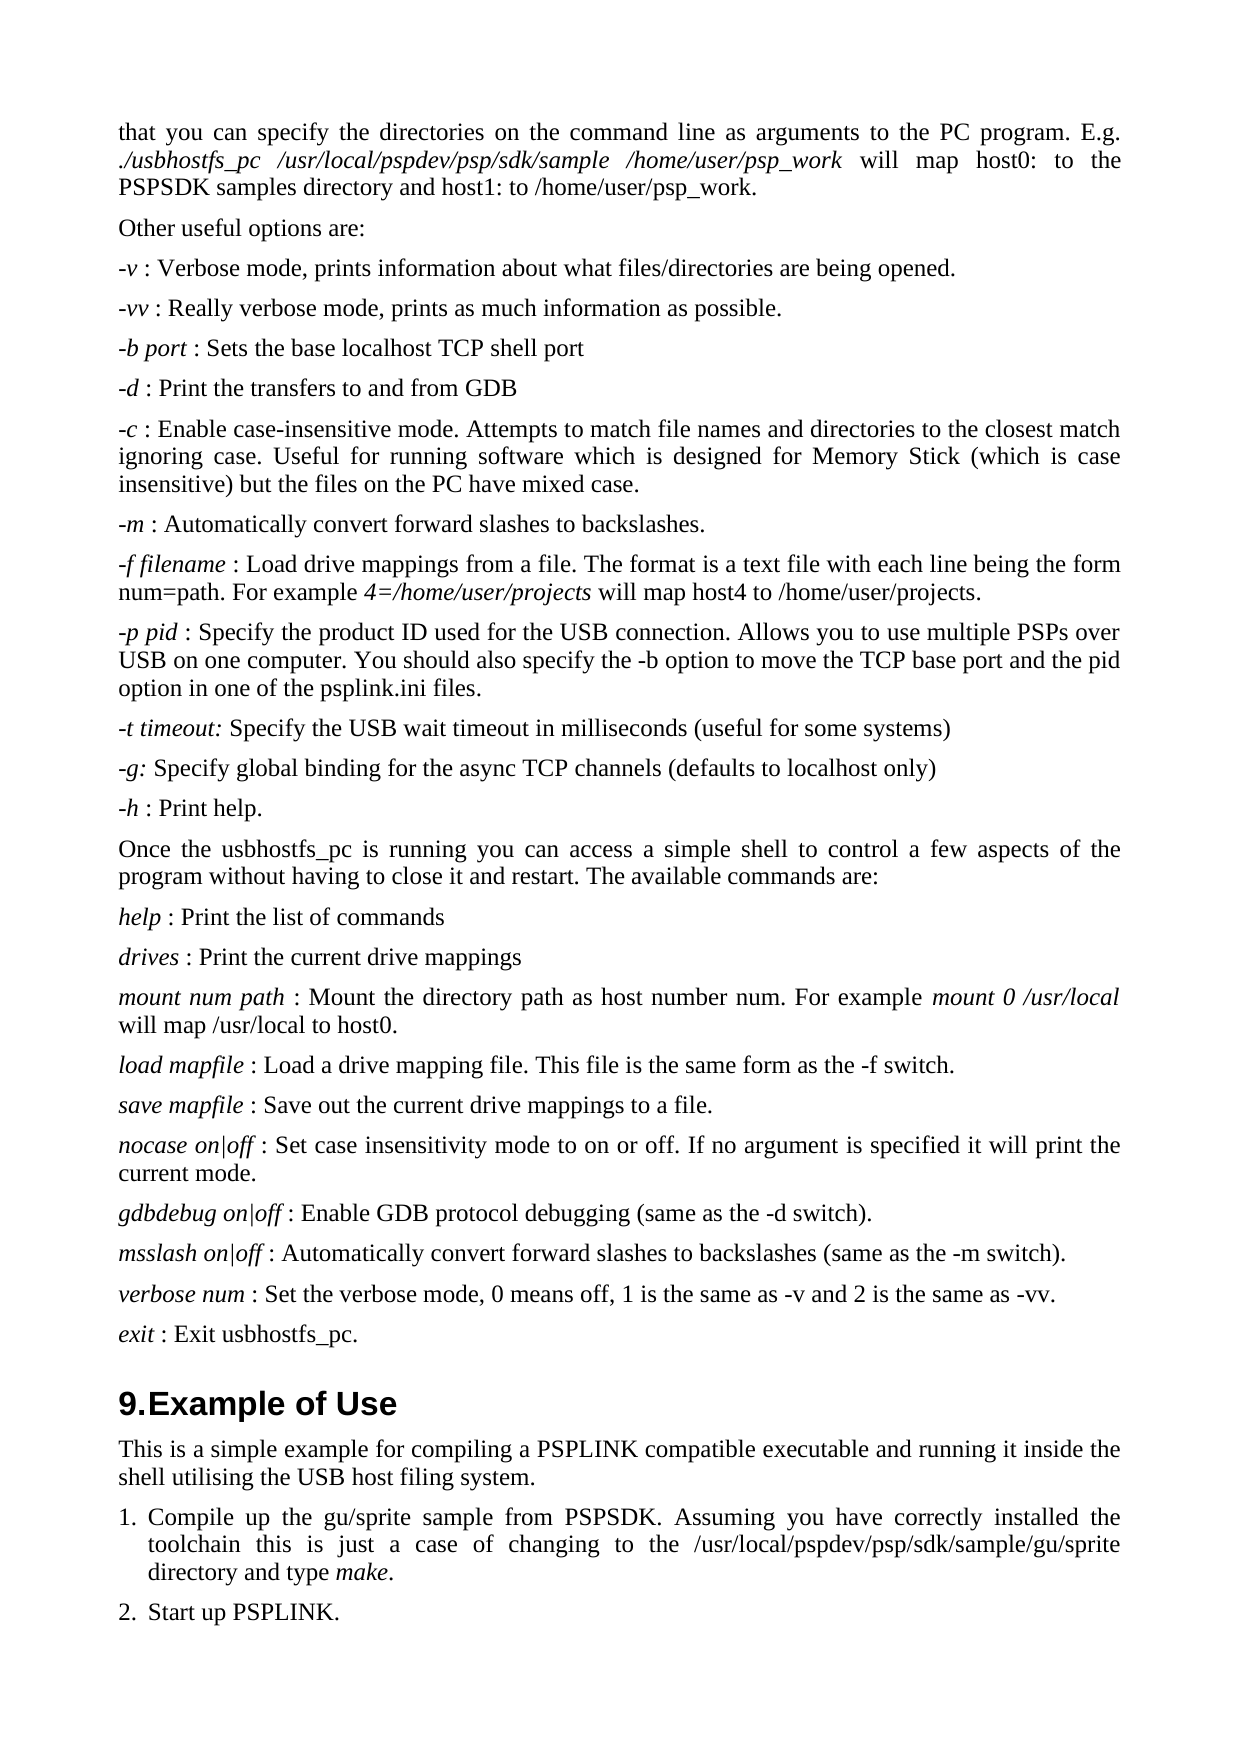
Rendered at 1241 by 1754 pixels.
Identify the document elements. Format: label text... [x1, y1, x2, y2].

text -v : Verbose mode, prints information about what files/directories are being opened. [118, 254, 1122, 282]
text gdbdebug on|off : Enable GDB protocol debugging (same as the -d switch). [118, 1199, 1122, 1227]
text -t timeout: Specify the USB wait timeout in milliseconds (useful for some systems) [118, 714, 1122, 742]
text -d : Print the transfers to and from GDB [118, 374, 1122, 402]
text -p pid : Specify the product ID used for the USB connection. Allows you to use multiple PSPs over USB on one computer. You should also specify the -b option to move the TCP base port and the pid option in one of the psplink.ini files. [118, 618, 1122, 702]
text msslash on|off : Automatically convert forward slashes to backslashes (same as the -m switch). [118, 1239, 1122, 1267]
text verbose num : Set the verbose mode, 0 means off, 1 is the same as -v and 2 is the same as -vv. [118, 1280, 1122, 1307]
text Once the usbhostfs_pc is running you can access a simple shell to control a few aspects of the program without having to close it and restart. The available commands are: [118, 835, 1122, 890]
text save mapfile : Save out the current drive mappings to a file. [118, 1091, 1122, 1119]
text load mapfile : Load a drive mapping file. This file is the same form as the -f switch. [118, 1051, 1122, 1079]
text -c : Enable case-insensitive mode. Attempts to match file names and directories to the closest match ignoring case. Useful for running software which is designed for Memory Stick (which is case insensitive) but the files on the PC have mixed case. [118, 415, 1122, 498]
text -g: Specify global binding for the async TCP channels (defaults to localhost only) [118, 754, 1122, 782]
list Start up PSPLINK. [118, 1598, 1122, 1626]
text help : Print the list of commands [118, 903, 1122, 930]
text exit : Exit usbhostfs_pc. [118, 1320, 1122, 1348]
list Compile up the gu/sprite sample from PSPSDK. Assuming you have correctly installed the toolchain this is just a case of changing to the /usr/local/pspdev/psp/sdk/sample/gu/sprite directory and type make. [118, 1503, 1122, 1586]
text -vv : Really verbose mode, prints as much information as possible. [118, 294, 1122, 322]
text that you can specify the directories on the command line as arguments to the PC program. E.g. ./usbhostfs_pc /usr/local/pspdev/psp/sdk/sample /home/user/psp_work will map host0: to the PSPSDK samples directory and host1: to /home/user/psp_work. [118, 118, 1122, 201]
text -m : Automatically convert forward slashes to backslashes. [118, 510, 1122, 538]
text -f filename : Load drive mappings from a file. The format is a text file with each line being the form num=path. For example 4=/home/user/projects will map host4 to /home/user/projects. [118, 551, 1122, 606]
text drives : Print the current drive mappings [118, 943, 1122, 971]
text This is a simple example for compiling a PSPLINK compatible executable and running it inside the shell utilising the USB host filing system. [118, 1435, 1122, 1490]
text -b port : Sets the base localhost TCP shell port [118, 334, 1122, 362]
subtitle Example of Use [118, 1385, 1122, 1422]
text nocase on|off : Set case insensitivity mode to on or off. If no argument is specified it will print the current mode. [118, 1131, 1122, 1187]
text -h : Print help. [118, 794, 1122, 822]
text Other useful options are: [118, 214, 1122, 241]
text mount num path : Mount the directory path as host number num. For example mount 0 /usr/local will map /usr/local to host0. [118, 983, 1122, 1038]
